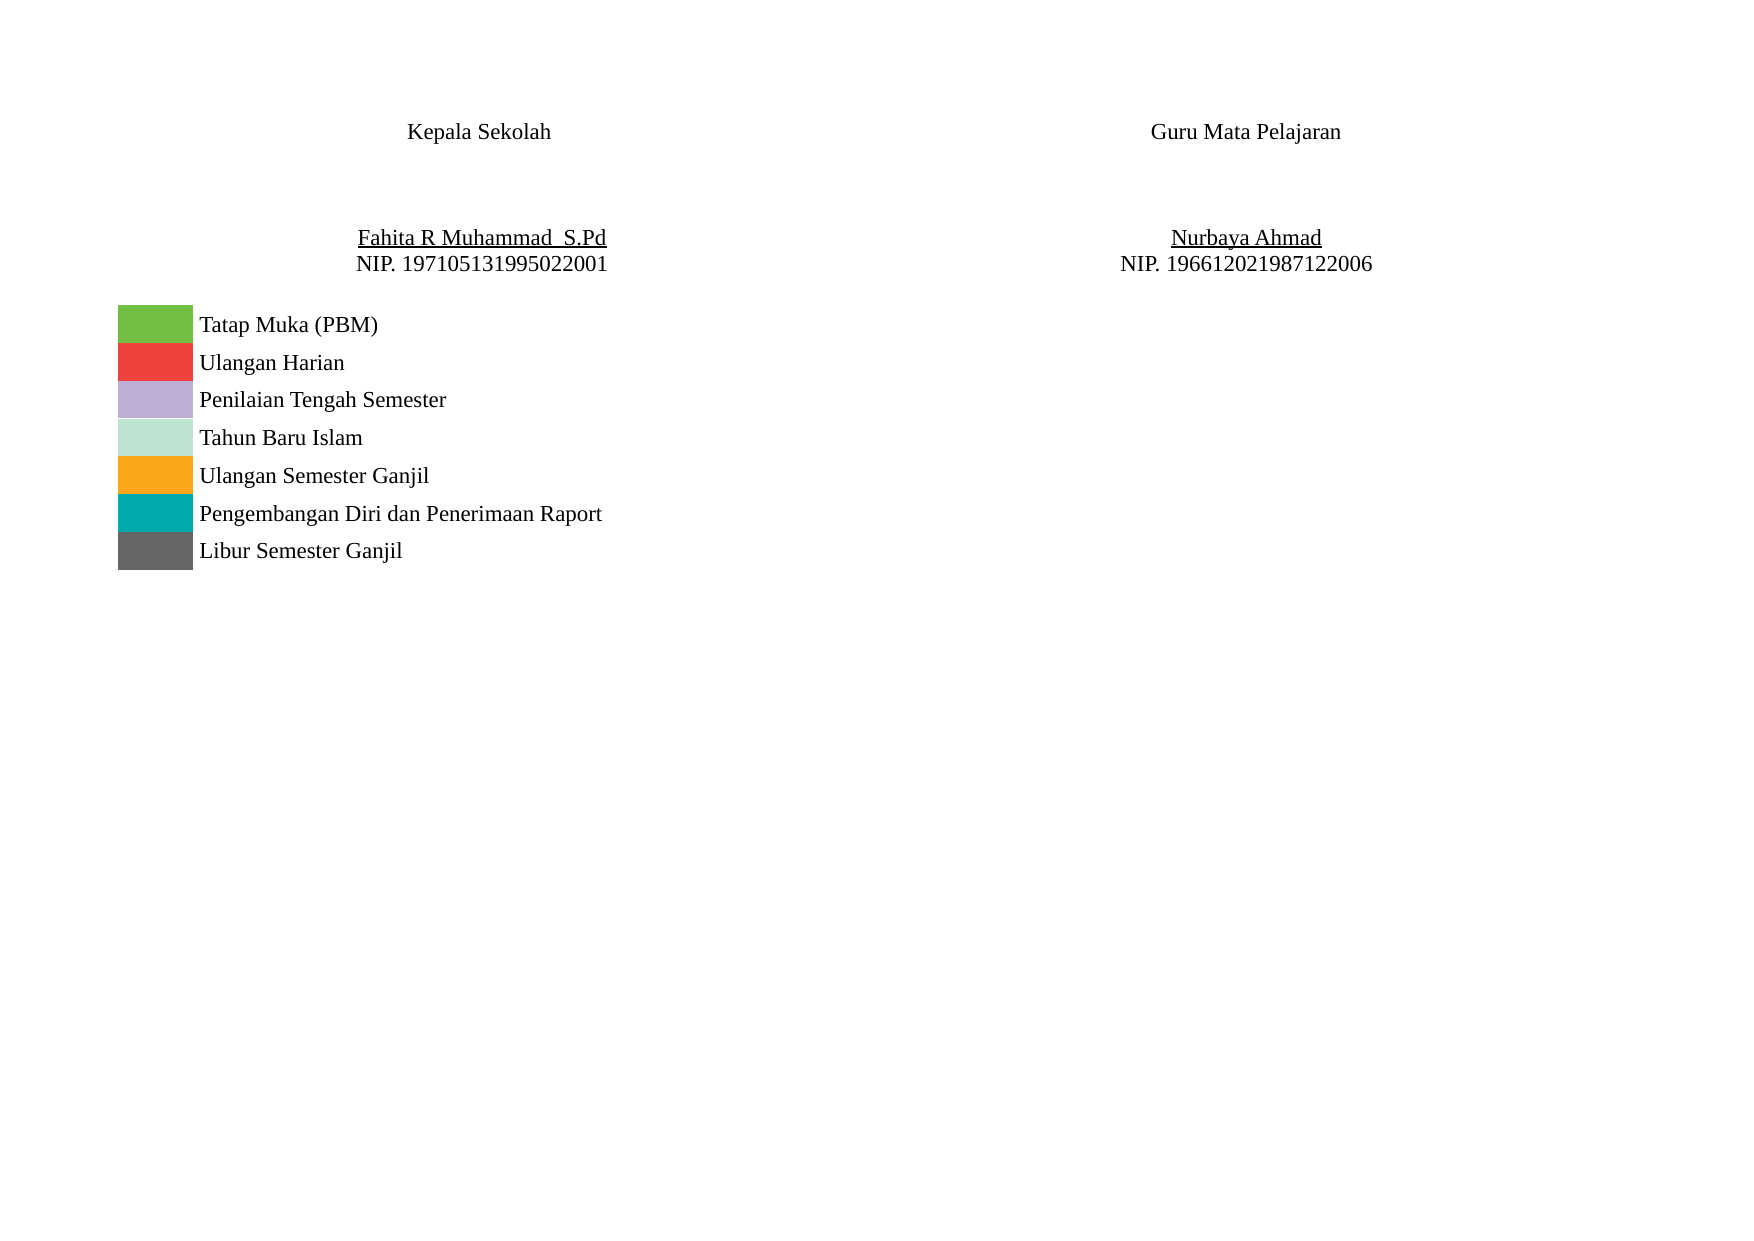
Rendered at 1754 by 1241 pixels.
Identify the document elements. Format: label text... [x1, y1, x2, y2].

table_cell [118, 532, 193, 570]
table_cell [118, 343, 193, 381]
table_cell Pengembangan Diri dan Penerimaan Raport [194, 494, 662, 532]
table_cell [118, 494, 193, 532]
table_cell Ulangan Semester Ganjil [194, 456, 662, 494]
table_cell Penilaian Tengah Semester [194, 381, 662, 418]
table_header Kepala Sekolah Fahita R Muhammad S.Pd NIP. 197105131995022001 [107, 118, 857, 276]
table_header [118, 305, 193, 343]
table_cell Libur Semester Ganjil [194, 532, 662, 570]
table_header Guru Mata Pelajaran Nurbaya Ahmad NIP. 196612021987122006 [857, 118, 1635, 276]
table_cell Tahun Baru Islam [194, 419, 662, 456]
table_cell Ulangan Harian [194, 343, 662, 381]
table_cell [118, 419, 193, 456]
table_header Tatap Muka (PBM) [194, 305, 662, 343]
table_cell [118, 381, 193, 418]
table_cell [118, 456, 193, 494]
